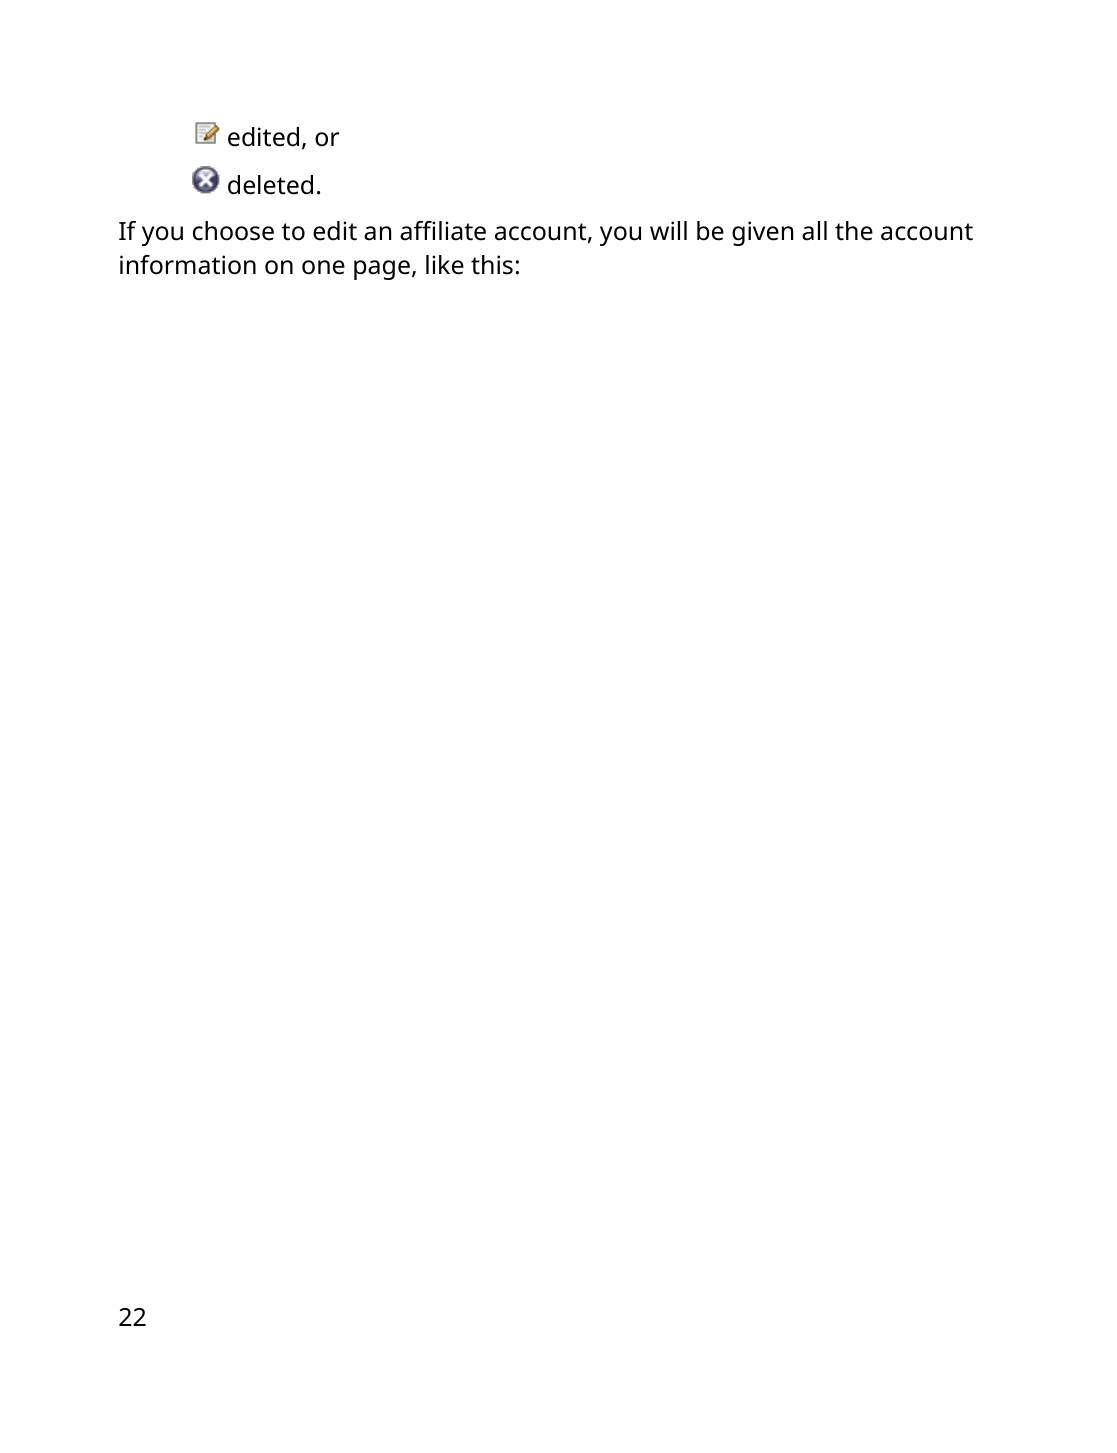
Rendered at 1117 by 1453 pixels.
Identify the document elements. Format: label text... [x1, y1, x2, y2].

text deleted. [192, 166, 999, 201]
picture [192, 118, 221, 147]
text If you choose to edit an affiliate account, you will be given all the account information on one page, like this: [118, 214, 999, 282]
picture [192, 166, 221, 195]
text edited, or [192, 118, 999, 153]
